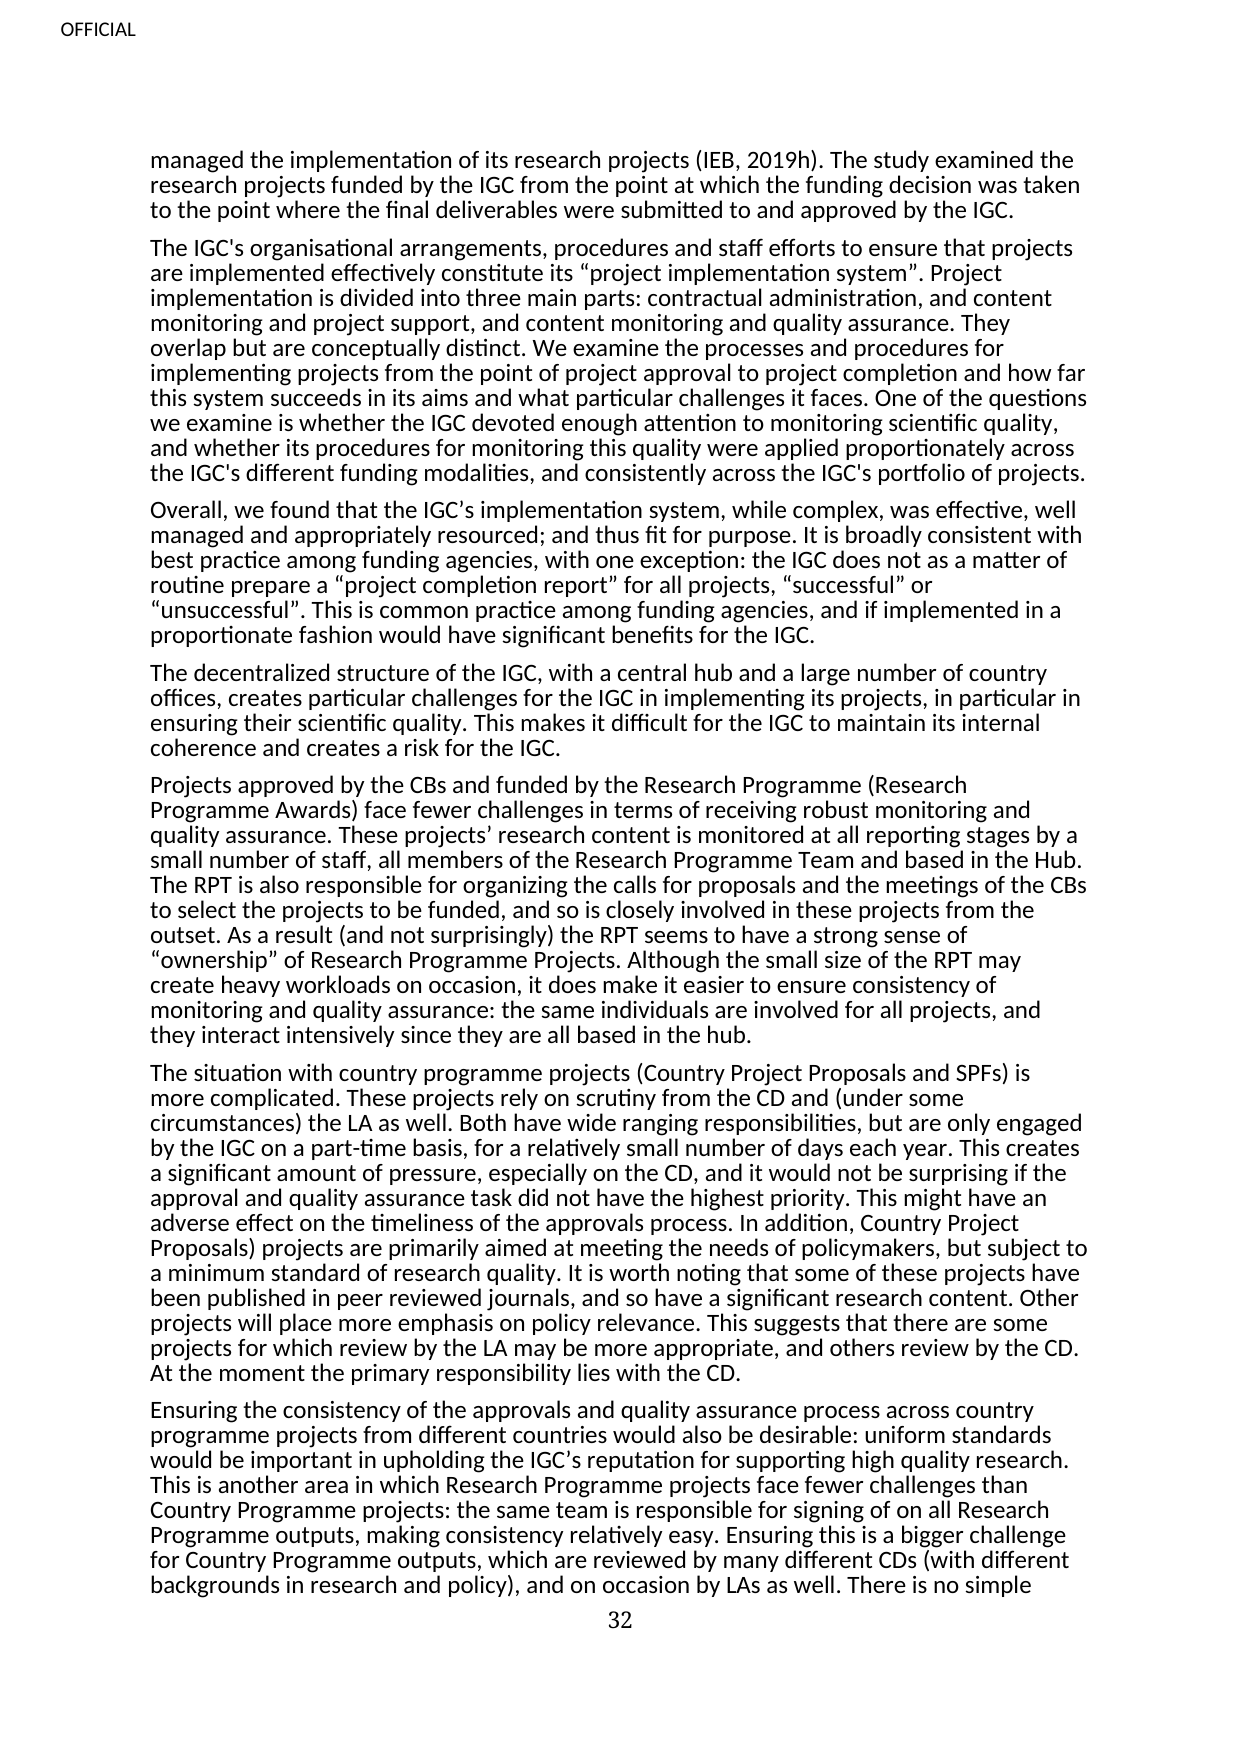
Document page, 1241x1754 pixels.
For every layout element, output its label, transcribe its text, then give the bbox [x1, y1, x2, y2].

text In 2019 we extended our study of research commissioning, discussed in Section 4.2 above, with a study of how the IGC oversaw and managed the implementation of its research projects (IEB, 2019h). The study examined the research projects funded by the IGC from the point at which the funding decision was taken to the point where the final deliverables were submitted to and approved by the IGC. [150, 150, 1090, 225]
text Overall, we found that the IGC’s implementation system, while complex, was effective, well managed and appropriately resourced; and thus fit for purpose. It is broadly consistent with best practice among funding agencies, with one exception: the IGC does not as a matter of routine prepare a “project completion report” for all projects, “successful” or “unsuccessful”. This is common practice among funding agencies, and if implemented in a proportionate fashion would have significant benefits for the IGC. [150, 500, 1090, 650]
text The IGC's organisational arrangements, procedures and staff efforts to ensure that projects are implemented effectively constitute its “project implementation system”. Project implementation is divided into three main parts: contractual administration, and content monitoring and project support, and content monitoring and quality assurance. They overlap but are conceptually distinct. We examine the processes and procedures for implementing projects from the point of project approval to project completion and how far this system succeeds in its aims and what particular challenges it faces. One of the questions we examine is whether the IGC devoted enough attention to monitoring scientific quality, and whether its procedures for monitoring this quality were applied proportionately across the IGC's different funding modalities, and consistently across the IGC's portfolio of projects. [150, 237, 1090, 487]
text The situation with country programme projects (Country Project Proposals and SPFs) is more complicated. These projects rely on scrutiny from the CD and (under some circumstances) the LA as well. Both have wide ranging responsibilities, but are only engaged by the IGC on a part-time basis, for a relatively small number of days each year. This creates a significant amount of pressure, especially on the CD, and it would not be surprising if the approval and quality assurance task did not have the highest priority. This might have an adverse effect on the timeliness of the approvals process. In addition, Country Project Proposals) projects are primarily aimed at meeting the needs of policymakers, but subject to a minimum standard of research quality. It is worth noting that some of these projects have been published in peer reviewed journals, and so have a significant research content. Other projects will place more emphasis on policy relevance. This suggests that there are some projects for which review by the LA may be more appropriate, and others review by the CD. At the moment the primary responsibility lies with the CD. [150, 1062, 1090, 1387]
text The decentralized structure of the IGC, with a central hub and a large number of country offices, creates particular challenges for the IGC in implementing its projects, in particular in ensuring their scientific quality. This makes it difficult for the IGC to maintain its internal coherence and creates a risk for the IGC. [150, 662, 1090, 762]
text Ensuring the consistency of the approvals and quality assurance process across country programme projects from different countries would also be desirable: uniform standards would be important in upholding the IGC’s reputation for supporting high quality research. This is another area in which Research Programme projects face fewer challenges than Country Programme projects: the same team is responsible for signing of on all Research Programme outputs, making consistency relatively easy. Ensuring this is a bigger challenge for Country Programme outputs, which are reviewed by many different CDs (with different backgrounds in research and policy), and on occasion by LAs as well. There is no simple [150, 1400, 1090, 1600]
text Projects approved by the CBs and funded by the Research Programme (Research Programme Awards) face fewer challenges in terms of receiving robust monitoring and quality assurance. These projects’ research content is monitored at all reporting stages by a small number of staff, all members of the Research Programme Team and based in the Hub. The RPT is also responsible for organizing the calls for proposals and the meetings of the CBs to select the projects to be funded, and so is closely involved in these projects from the outset. As a result (and not surprisingly) the RPT seems to have a strong sense of “ownership” of Research Programme Projects. Although the small size of the RPT may create heavy workloads on occasion, it does make it easier to ensure consistency of monitoring and quality assurance: the same individuals are involved for all projects, and they interact intensively since they are all based in the hub. [150, 775, 1090, 1050]
